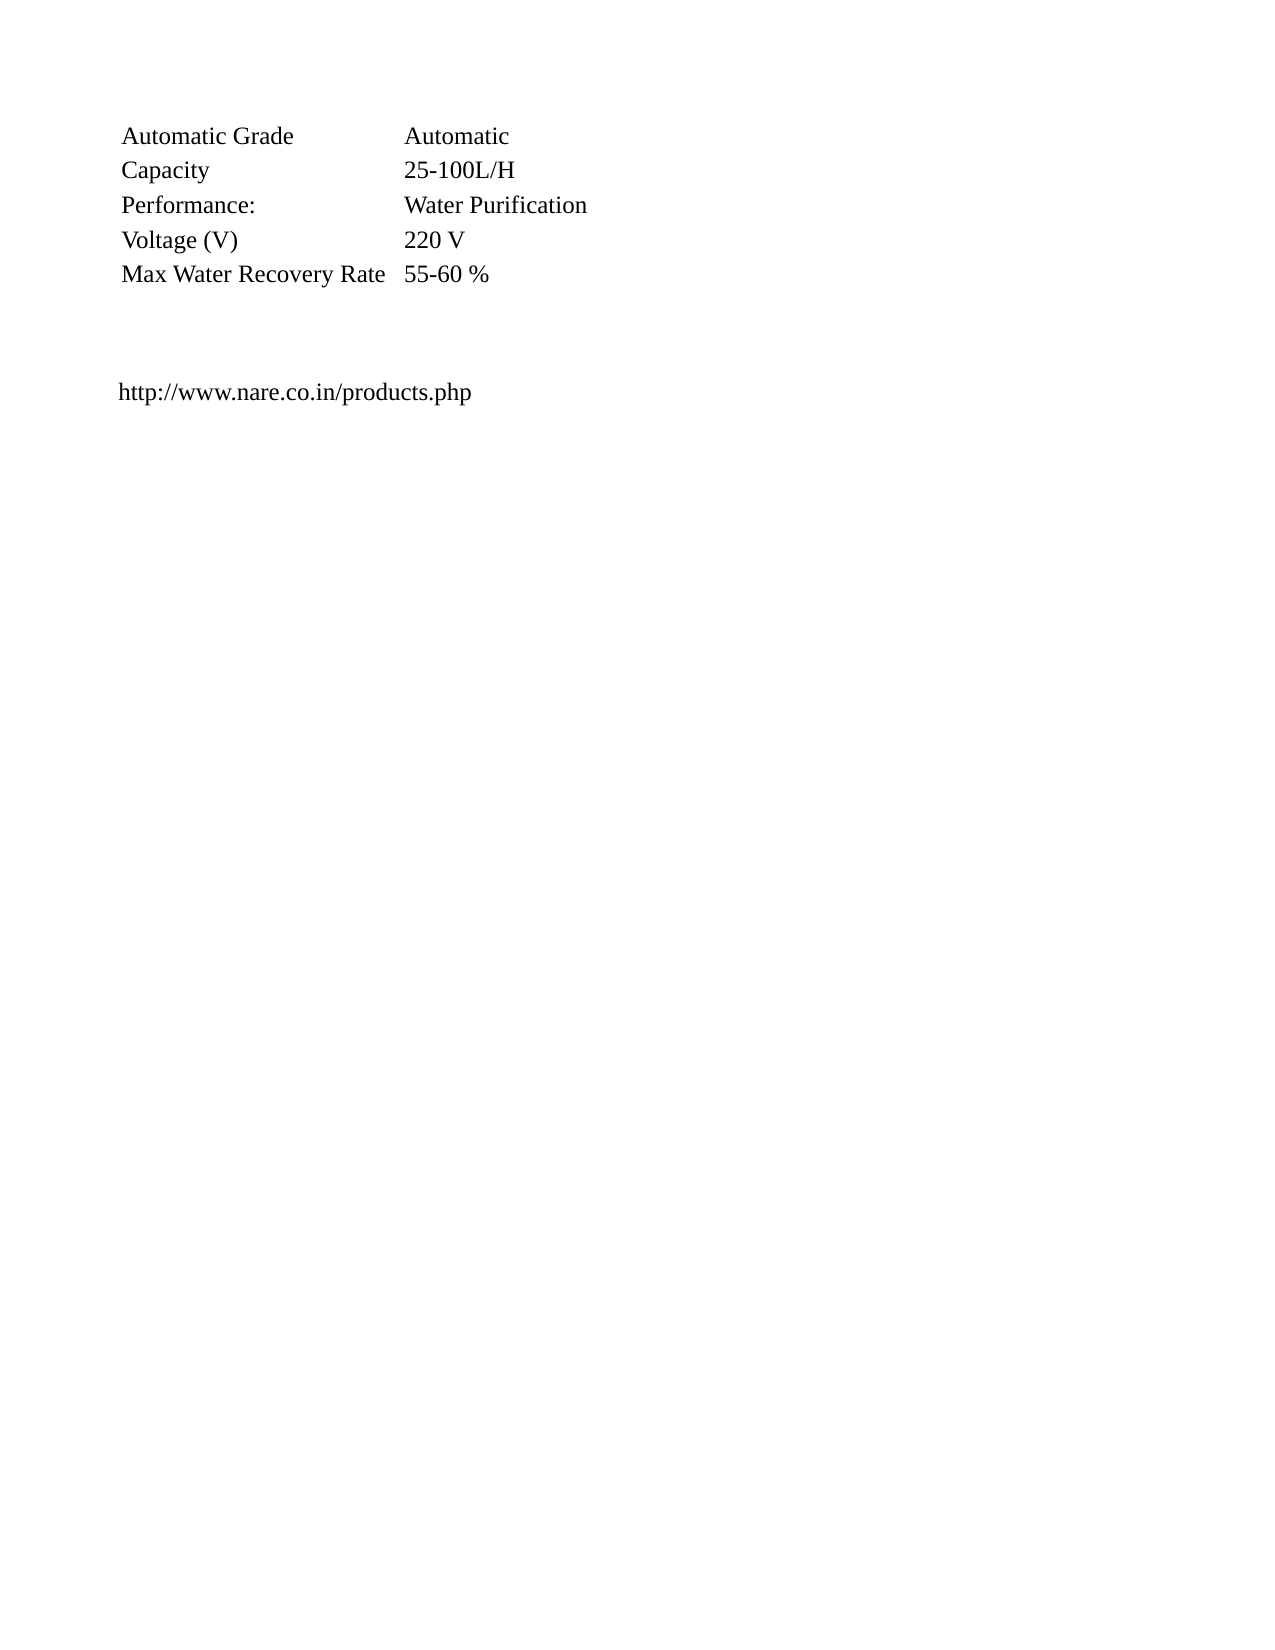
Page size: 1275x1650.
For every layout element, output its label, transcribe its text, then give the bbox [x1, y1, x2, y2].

table_cell Max Water Recovery Rate [118, 256, 401, 291]
table_header Automatic Grade [118, 118, 401, 153]
table_header Automatic [401, 118, 606, 153]
table_cell Performance: [118, 187, 401, 222]
table_cell 55-60 % [401, 256, 606, 291]
text http://www.nare.co.in/products.php [118, 377, 1157, 406]
table_cell 25-100L/H [401, 153, 606, 187]
table_cell Capacity [118, 153, 401, 187]
table_cell Voltage (V) [118, 222, 401, 256]
table_cell Water Purification [401, 187, 606, 222]
table_cell 220 V [401, 222, 606, 256]
